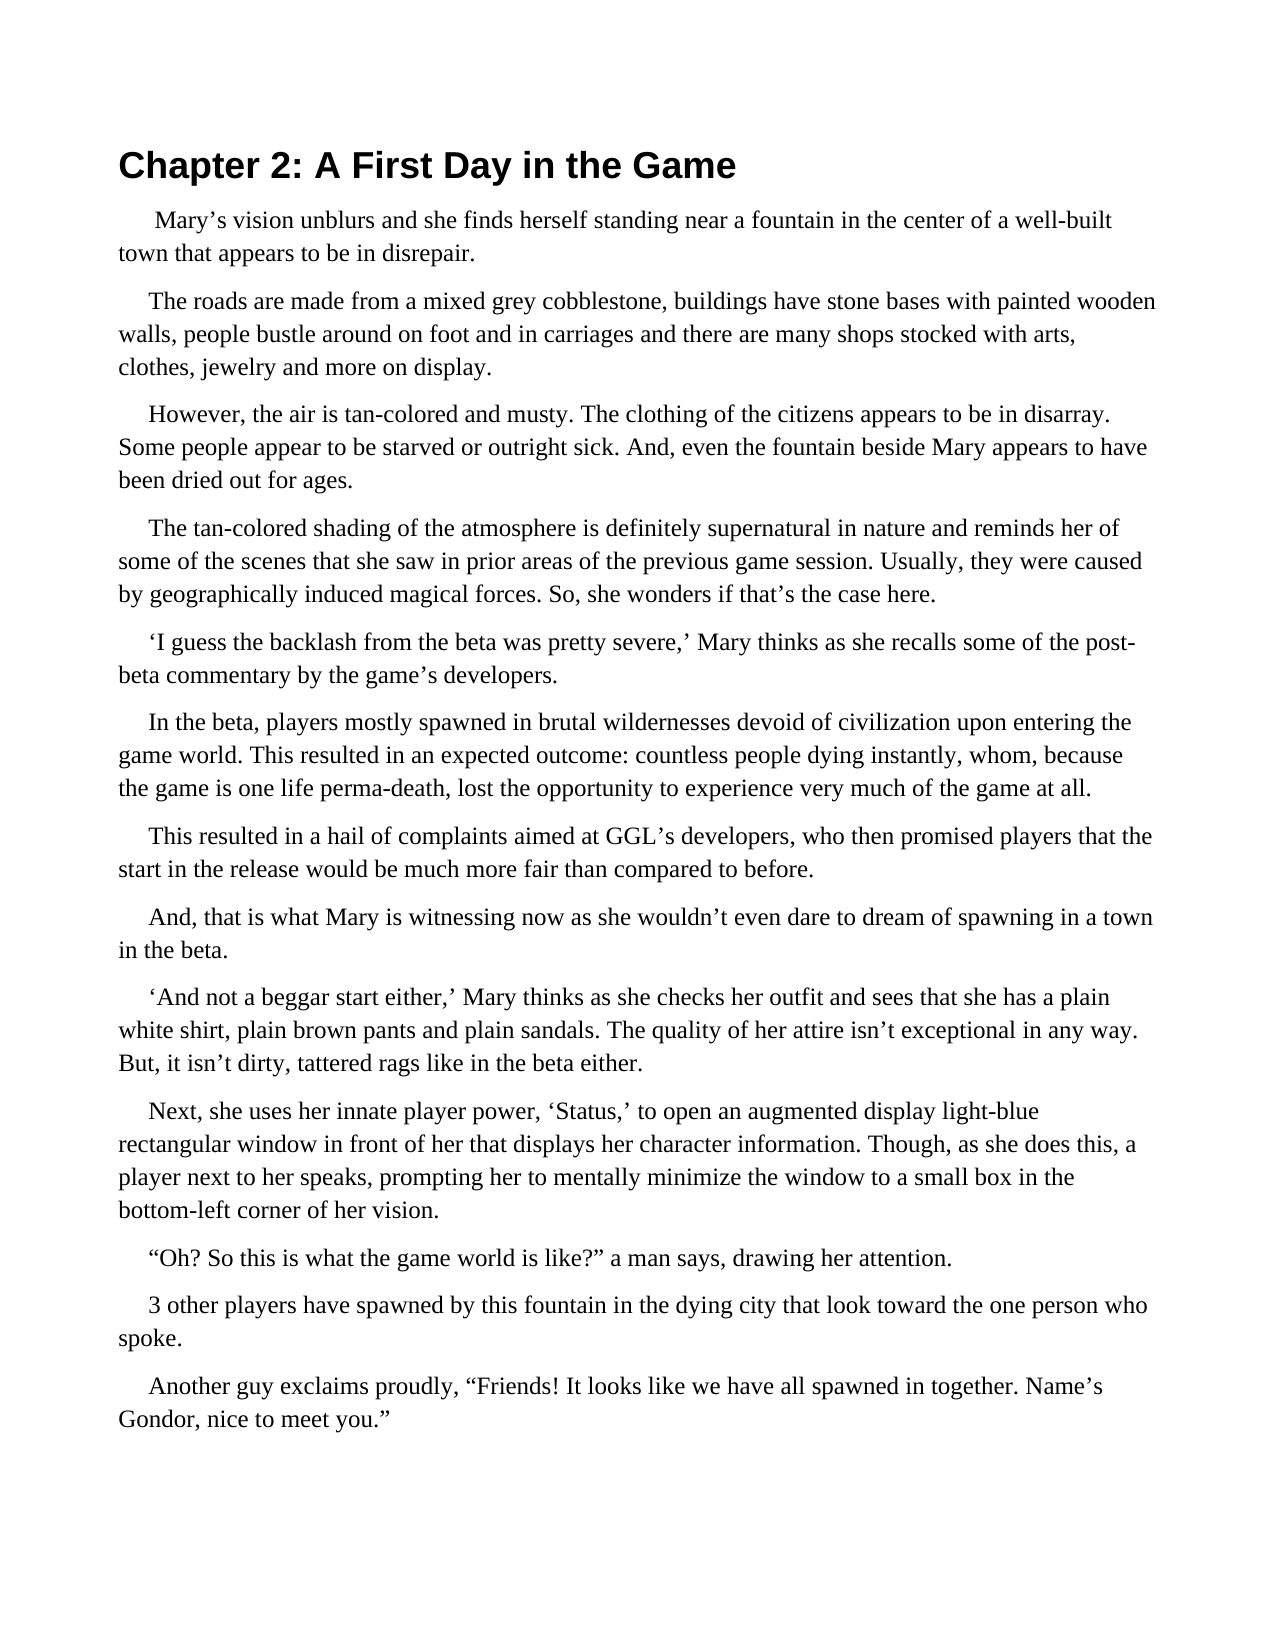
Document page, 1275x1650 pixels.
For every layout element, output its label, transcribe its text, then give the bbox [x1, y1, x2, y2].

text This resulted in a hail of complaints aimed at GGL’s developers, who then promised players that the start in the release would be much more fair than compared to before. [118, 821, 1157, 883]
text Another guy exclaims proudly, “Friends! It looks like we have all spawned in together. Name’s Gondor, nice to meet you.” [118, 1371, 1157, 1433]
text 3 other players have spawned by this fountain in the dying city that look toward the one person who spoke. [118, 1290, 1157, 1352]
text And, that is what Mary is witnessing now as she wouldn’t even dare to dream of spawning in a town in the beta. [118, 902, 1157, 963]
text ‘I guess the backlash from the beta was pretty severe,’ Mary thinks as she recalls some of the post-beta commentary by the game’s developers. [118, 627, 1157, 688]
subtitle Chapter 2: A First Day in the Game [118, 143, 1157, 186]
text The roads are made from a mixed grey cobblestone, buildings have stone bases with painted wooden walls, people bustle around on foot and in carriages and there are many shops stocked with arts, clothes, jewelry and more on display. [118, 286, 1157, 381]
text ‘And not a beggar start either,’ Mary thinks as she checks her outfit and sees that she has a plain white shirt, plain brown pants and plain sandals. The quality of her attire isn’t exceptional in any way. But, it isn’t dirty, tattered rags like in the beta either. [118, 982, 1157, 1077]
text “Oh? So this is what the game world is like?” a man says, drawing her attention. [118, 1243, 1157, 1271]
text In the beta, players mostly spawned in brutal wildernesses devoid of civilization upon entering the game world. This resulted in an expected outcome: countless people dying instantly, whom, because the game is one life perma-death, lost the opportunity to experience very much of the game at all. [118, 707, 1157, 802]
text The tan-colored shading of the atmosphere is definitely supernatural in nature and reminds her of some of the scenes that she saw in prior areas of the previous game session. Usually, they were caused by geographically induced magical forces. So, she wonders if that’s the case here. [118, 513, 1157, 608]
text Mary’s vision unblurs and she finds herself standing near a fountain in the center of a well-built town that appears to be in disrepair. [118, 205, 1157, 267]
text However, the air is tan-colored and musty. The clothing of the citizens appears to be in disarray. Some people appear to be starved or outright sick. And, even the fountain beside Mary appears to have been dried out for ages. [118, 399, 1157, 494]
text Next, she uses her innate player power, ‘Status,’ to open an augmented display light-blue rectangular window in front of her that displays her character information. Though, as she does this, a player next to her speaks, prompting her to mentally minimize the window to a small box in the bottom-left corner of her vision. [118, 1096, 1157, 1224]
